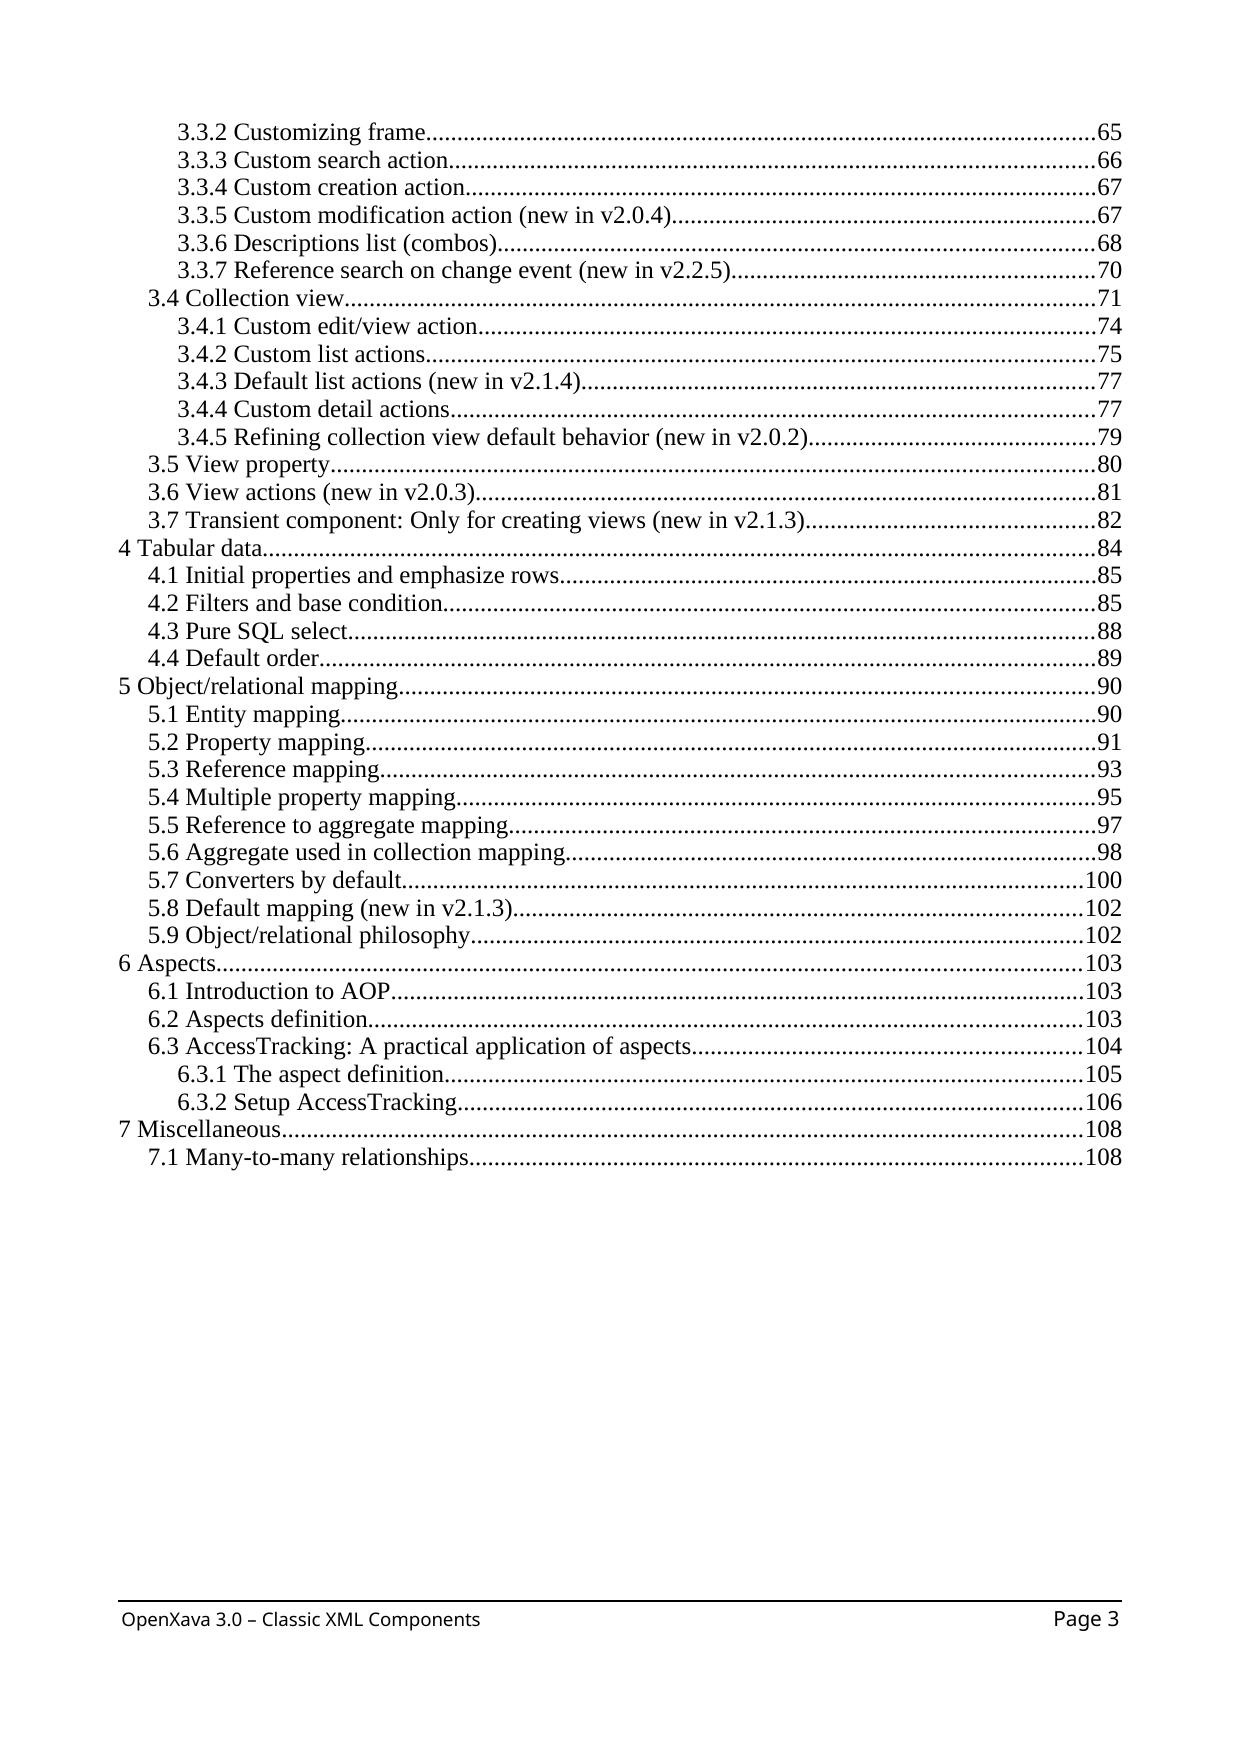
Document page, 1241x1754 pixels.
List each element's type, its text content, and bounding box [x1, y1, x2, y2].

text 6.3 AccessTracking: A practical application of aspects 104 [148, 1032, 1122, 1060]
text 3.3.5 Custom modification action (new in v2.0.4) 67 [177, 201, 1122, 229]
text 3.4.4 Custom detail actions 77 [177, 395, 1122, 423]
text 5.8 Default mapping (new in v2.1.3) 102 [148, 894, 1122, 922]
text 5.9 Object/relational philosophy 102 [148, 922, 1122, 949]
text 3.4 Collection view 71 [148, 284, 1122, 312]
text 4 Tabular data 84 [118, 534, 1122, 561]
text 5 Object/relational mapping 90 [118, 672, 1122, 700]
text 3.7 Transient component: Only for creating views (new in v2.1.3) 82 [148, 506, 1122, 534]
text 5.7 Converters by default 100 [148, 866, 1122, 894]
text 6.1 Introduction to AOP 103 [148, 977, 1122, 1005]
text 3.3.3 Custom search action 66 [177, 146, 1122, 173]
text 3.3.2 Customizing frame 65 [177, 118, 1122, 146]
text 6.3.2 Setup AccessTracking 106 [177, 1088, 1122, 1116]
text 3.4.3 Default list actions (new in v2.1.4) 77 [177, 367, 1122, 395]
text 5.1 Entity mapping 90 [148, 700, 1122, 728]
text 3.4.1 Custom edit/view action 74 [177, 312, 1122, 340]
text 7 Miscellaneous 108 [118, 1116, 1122, 1143]
text 3.3.4 Custom creation action 67 [177, 173, 1122, 201]
text 5.5 Reference to aggregate mapping 97 [148, 811, 1122, 838]
text 7.1 Many-to-many relationships 108 [148, 1143, 1122, 1171]
text 4.1 Initial properties and emphasize rows 85 [148, 561, 1122, 589]
text 4.4 Default order 89 [148, 644, 1122, 672]
text 3.6 View actions (new in v2.0.3) 81 [148, 478, 1122, 506]
text 5.3 Reference mapping 93 [148, 755, 1122, 783]
text 3.4.2 Custom list actions 75 [177, 340, 1122, 367]
text 4.3 Pure SQL select 88 [148, 617, 1122, 644]
text 4.2 Filters and base condition 85 [148, 589, 1122, 617]
text 5.2 Property mapping 91 [148, 728, 1122, 755]
text 3.5 View property 80 [148, 451, 1122, 478]
text 6.2 Aspects definition 103 [148, 1005, 1122, 1032]
text 3.3.6 Descriptions list (combos) 68 [177, 229, 1122, 257]
text 6.3.1 The aspect definition 105 [177, 1060, 1122, 1088]
text 6 Aspects 103 [118, 949, 1122, 977]
text 3.4.5 Refining collection view default behavior (new in v2.0.2) 79 [177, 423, 1122, 451]
text 5.6 Aggregate used in collection mapping 98 [148, 838, 1122, 866]
text 3.3.7 Reference search on change event (new in v2.2.5) 70 [177, 257, 1122, 284]
text 5.4 Multiple property mapping 95 [148, 783, 1122, 811]
